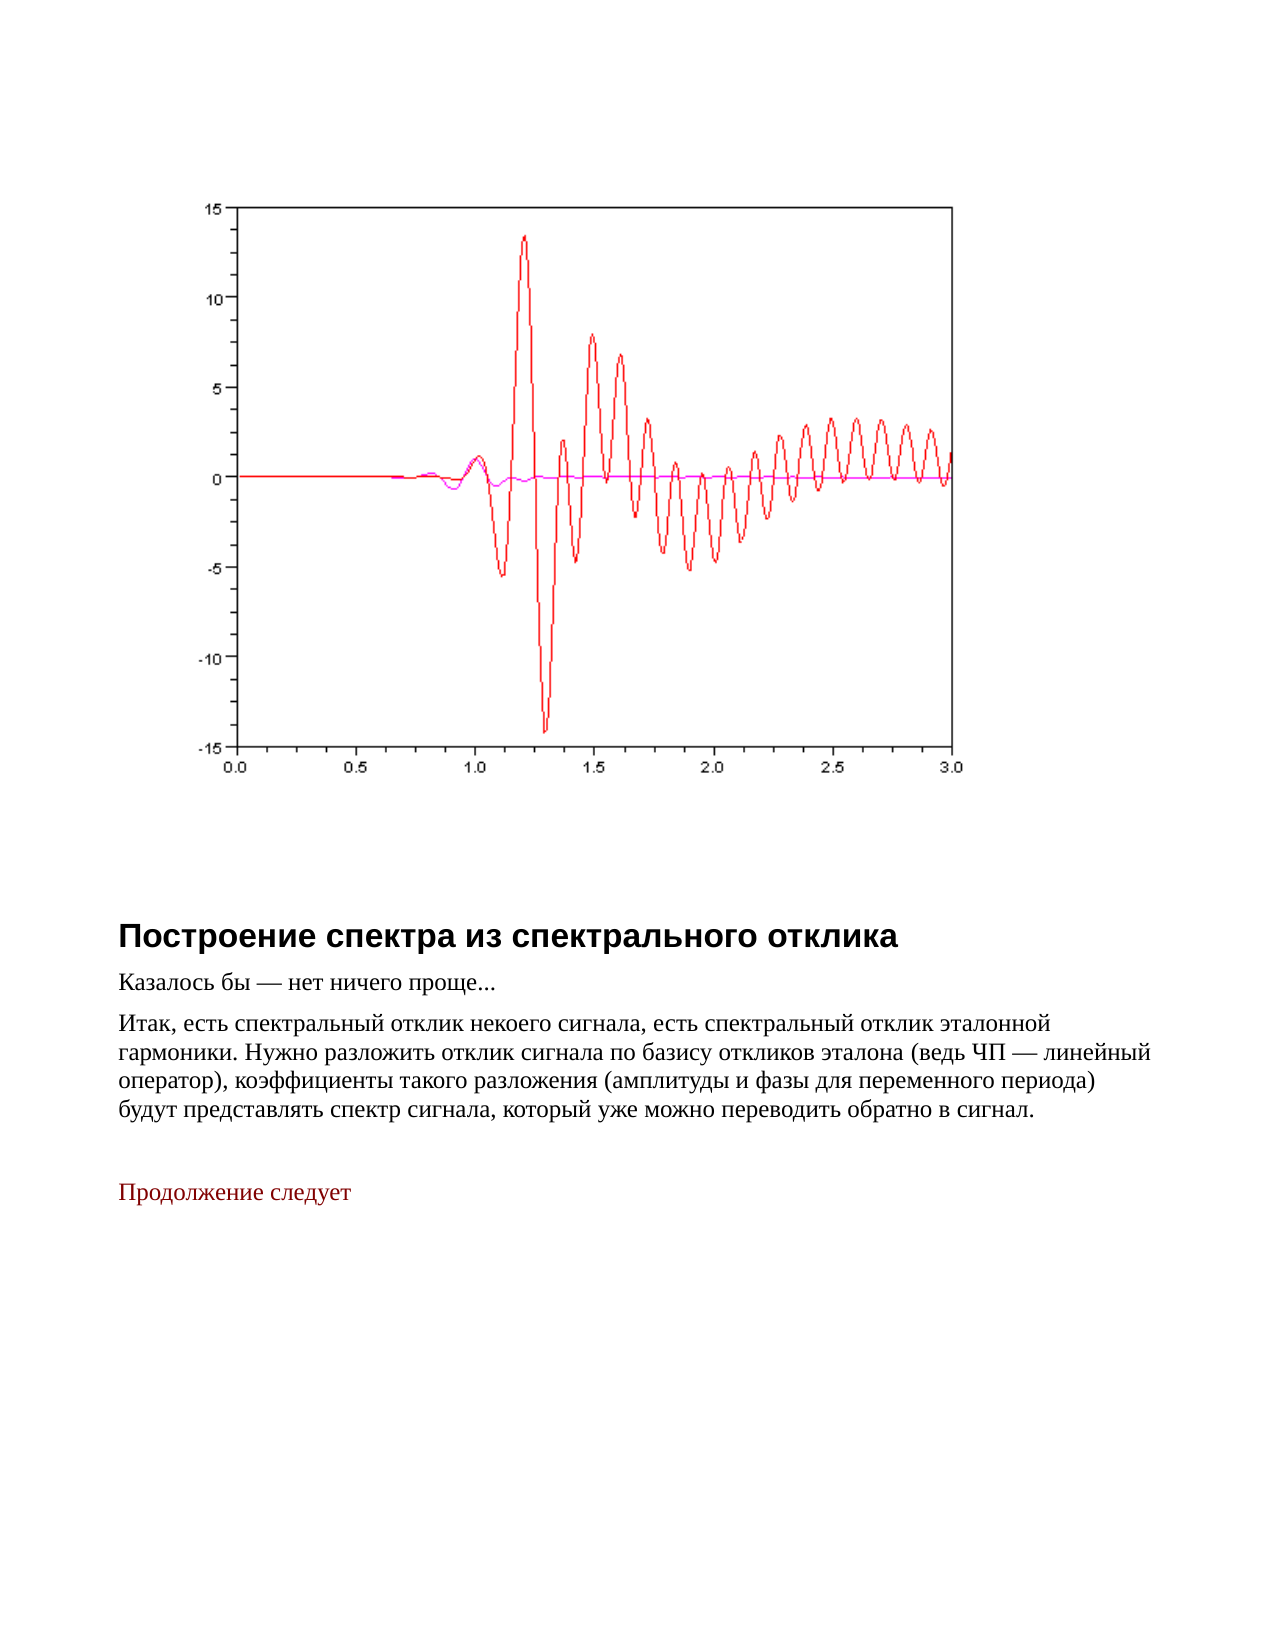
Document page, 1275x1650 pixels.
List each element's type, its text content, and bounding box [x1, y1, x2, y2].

picture [118, 118, 1072, 837]
text Продолжение следует [118, 1177, 1157, 1206]
subtitle Построение спектра из спектрального отклика [118, 916, 1157, 954]
text Казалось бы — нет ничего проще... [118, 967, 1157, 996]
text Итак, есть спектральный отклик некоего сигнала, есть спектральный отклик эталонной гармоники. Нужно разложить отклик сигнала по базису откликов эталона (ведь ЧП — линейный оператор), коэффициенты такого разложения (амплитуды и фазы для переменного периода) будут представлять спектр сигнала, который уже можно переводить обратно в сигнал. [118, 1008, 1157, 1123]
